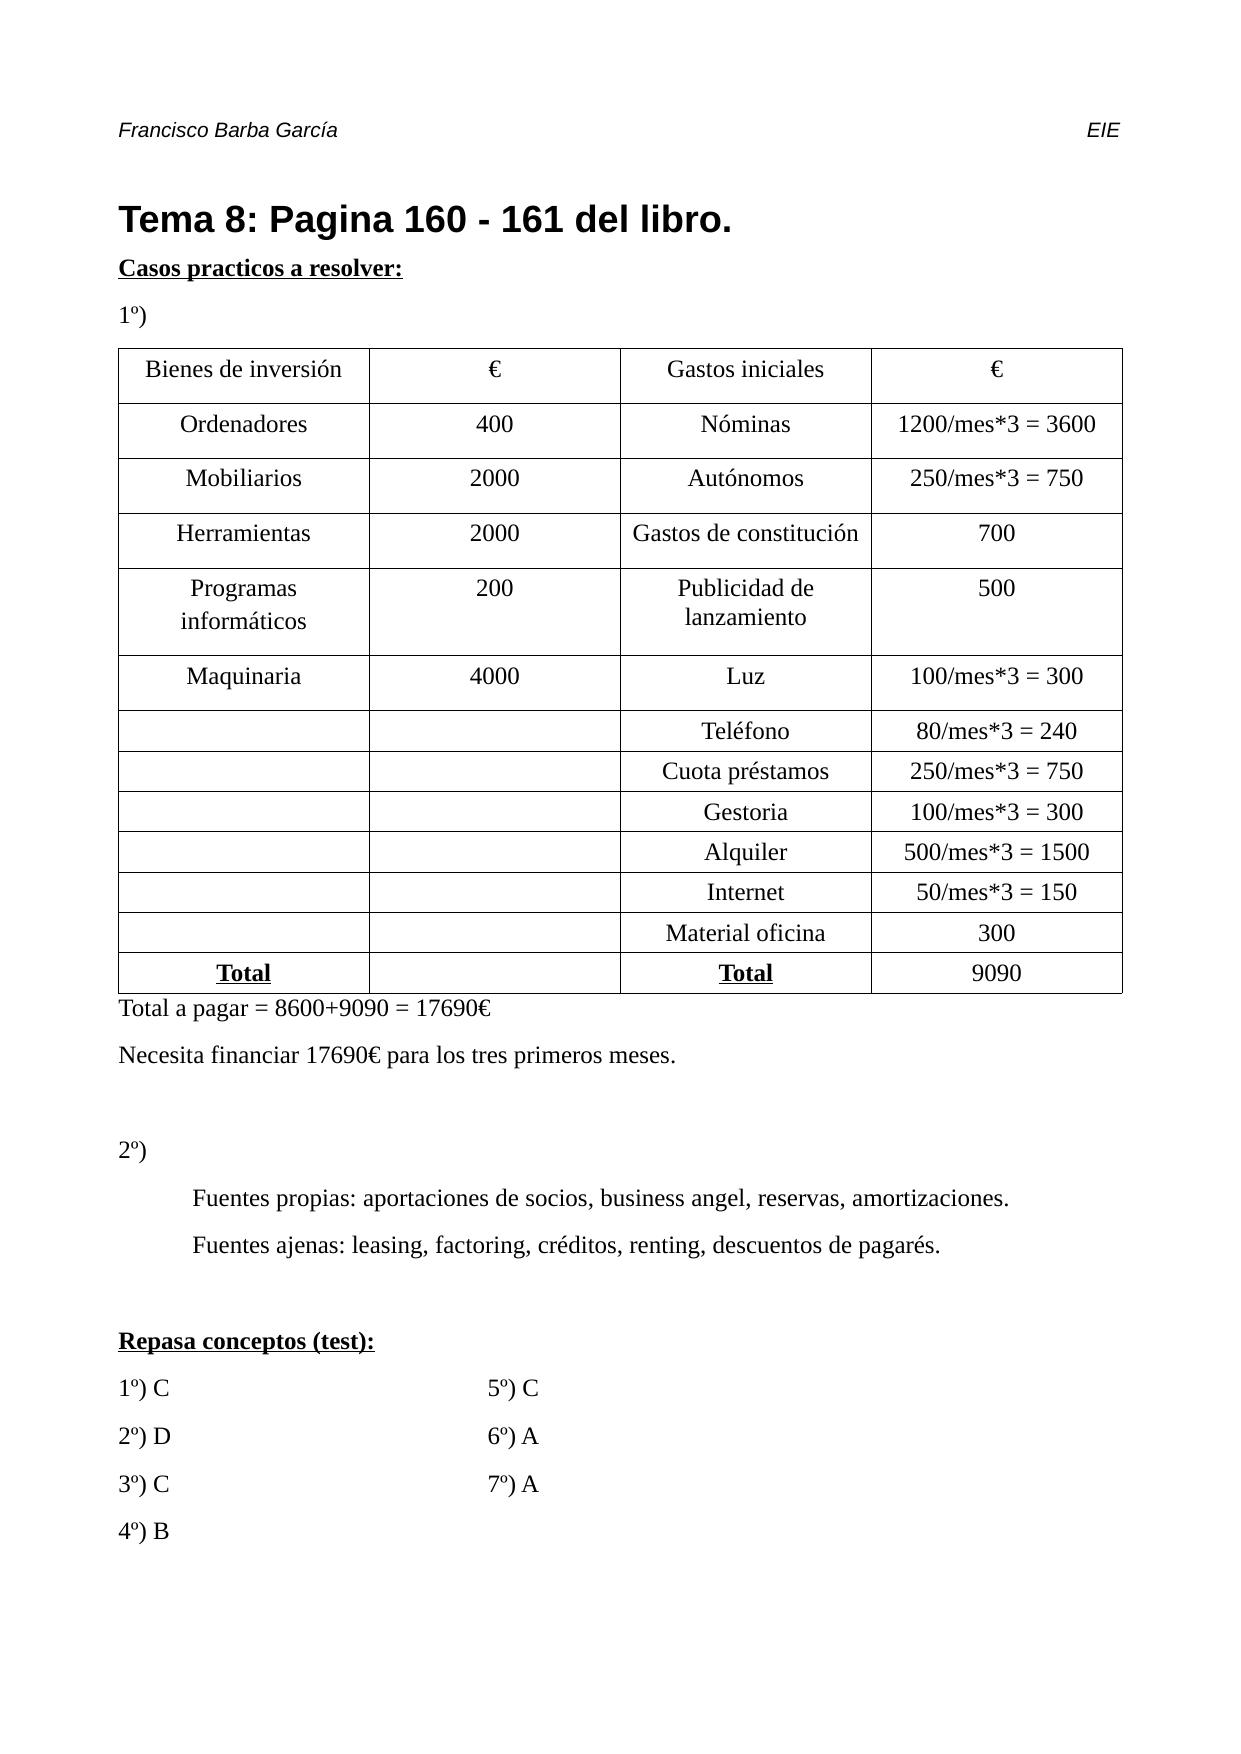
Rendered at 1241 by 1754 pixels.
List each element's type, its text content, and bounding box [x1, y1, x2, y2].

table_cell 300 [872, 913, 1122, 952]
table_cell [370, 711, 620, 751]
table_cell Ordenadores [119, 404, 369, 458]
table_cell 700 [872, 514, 1122, 567]
table_cell 80/mes*3 = 240 [872, 711, 1122, 751]
text 3º) C 7º) A [118, 1469, 1122, 1497]
table_cell 1200/mes*3 = 3600 [872, 404, 1122, 458]
table_cell [370, 752, 620, 791]
table_cell Programas informáticos [119, 569, 369, 655]
table_cell [370, 953, 620, 992]
table_header € [872, 349, 1122, 403]
table_cell [370, 913, 620, 952]
table_cell Mobiliarios [119, 459, 369, 513]
table_cell Maquinaria [119, 656, 369, 710]
table_cell 100/mes*3 = 300 [872, 656, 1122, 710]
text Casos practicos a resolver: [118, 253, 1122, 281]
table_cell [119, 792, 369, 831]
table_cell 250/mes*3 = 750 [872, 459, 1122, 513]
table_cell 200 [370, 569, 620, 655]
table_cell 50/mes*3 = 150 [872, 873, 1122, 912]
table_cell Total [621, 953, 871, 992]
text 1º) [118, 300, 1122, 329]
table_cell 4000 [370, 656, 620, 710]
table_cell Alquiler [621, 832, 871, 872]
table_cell 500 [872, 569, 1122, 655]
table_cell 250/mes*3 = 750 [872, 752, 1122, 791]
table_cell [119, 711, 369, 751]
table_cell Gestoria [621, 792, 871, 831]
table_cell [119, 873, 369, 912]
table_cell [370, 873, 620, 912]
subtitle Tema 8: Pagina 160 - 161 del libro. [118, 197, 1122, 240]
table_cell 100/mes*3 = 300 [872, 792, 1122, 831]
table_cell Cuota préstamos [621, 752, 871, 791]
text Total a pagar = 8600+9090 = 17690€ [118, 994, 1122, 1021]
text Fuentes ajenas: leasing, factoring, créditos, renting, descuentos de pagarés. [118, 1231, 1122, 1259]
table_cell Herramientas [119, 514, 369, 567]
table_cell 2000 [370, 514, 620, 567]
table_header Gastos iniciales [621, 349, 871, 403]
table_cell Luz [621, 656, 871, 710]
text 4º) B [118, 1516, 1122, 1545]
table_cell [119, 913, 369, 952]
table_cell [119, 752, 369, 791]
text Necesita financiar 17690€ para los tres primeros meses. [118, 1040, 1122, 1069]
table_cell 400 [370, 404, 620, 458]
table_cell Material oficina [621, 913, 871, 952]
text 2º) D 6º) A [118, 1421, 1122, 1450]
table_cell Total [119, 953, 369, 992]
table_cell Nóminas [621, 404, 871, 458]
table_cell 500/mes*3 = 1500 [872, 832, 1122, 872]
table_cell Publicidad de lanzamiento [621, 569, 871, 655]
table_cell [119, 832, 369, 872]
table_cell Gastos de constitución [621, 514, 871, 567]
table_cell 9090 [872, 953, 1122, 992]
table_cell [370, 832, 620, 872]
text Fuentes propias: aportaciones de socios, business angel, reservas, amortizaciones. [118, 1183, 1122, 1212]
table_cell Internet [621, 873, 871, 912]
table_header Bienes de inversión [119, 349, 369, 403]
table_cell Teléfono [621, 711, 871, 751]
text 1º) C 5º) C [118, 1373, 1122, 1402]
text Repasa conceptos (test): [118, 1326, 1122, 1354]
table_cell 2000 [370, 459, 620, 513]
text 2º) [118, 1135, 1122, 1164]
table_cell Autónomos [621, 459, 871, 513]
table_cell [370, 792, 620, 831]
table_header € [370, 349, 620, 403]
